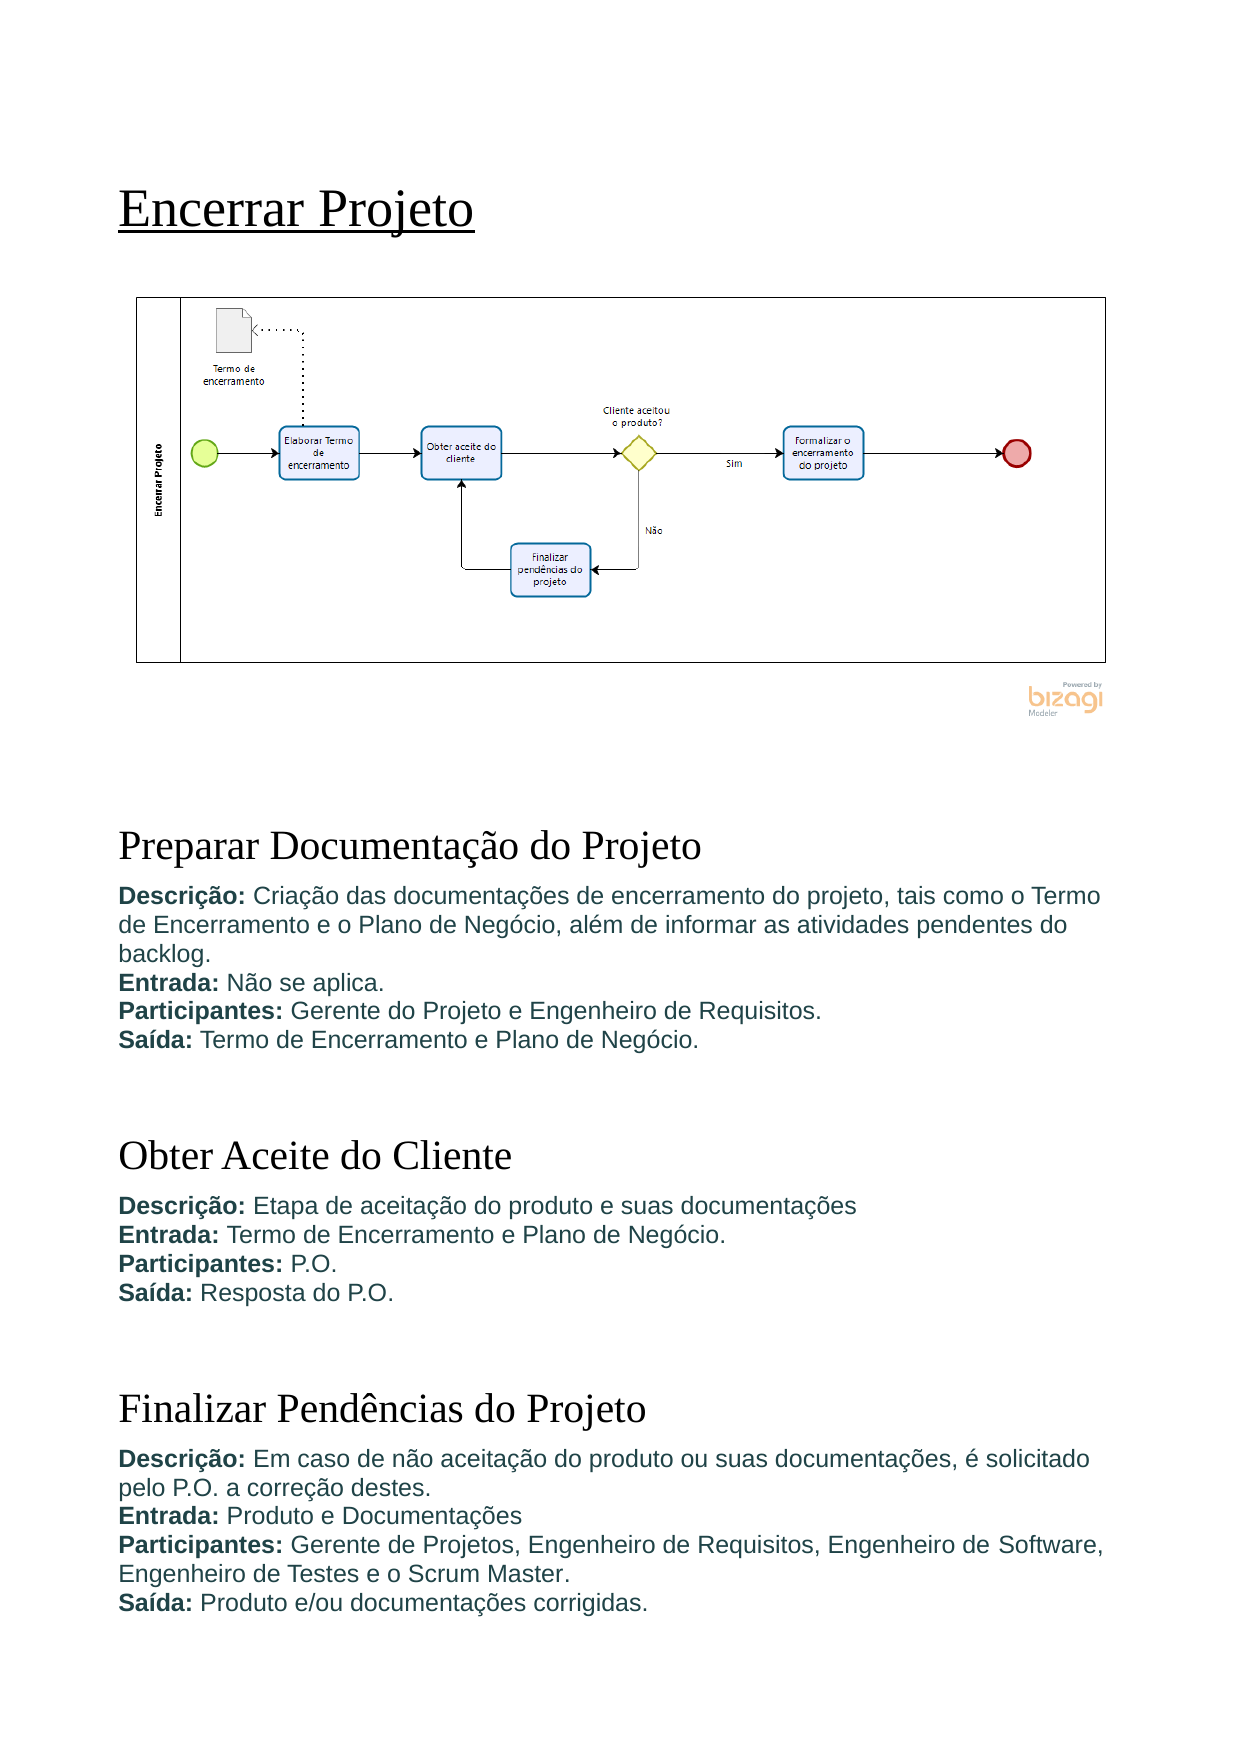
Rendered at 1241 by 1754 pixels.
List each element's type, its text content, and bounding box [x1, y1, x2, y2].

subtitle Finalizar Pendências do Projeto [118, 1383, 1122, 1431]
text Descrição: Etapa de aceitação do produto e suas documentações Entrada: Termo de Encerramento e Plano de Negócio. Participantes: P.O. Saída: Resposta do P.O. [118, 1191, 1122, 1306]
subtitle Preparar Documentação do Projeto [118, 821, 1122, 869]
title Encerrar Projeto [118, 176, 1122, 239]
text Descrição: Em caso de não aceitação do produto ou suas documentações, é solicitado pelo P.O. a correção destes. Entrada: Produto e Documentações Participantes: Gerente de Projetos, Engenheiro de Requisitos, Engenheiro de Software, Engenheiro de Testes e o Scrum Master. Saída: Produto e/ou documentações corrigidas. [118, 1444, 1122, 1616]
picture [118, 280, 1122, 744]
text Descrição: Criação das documentações de encerramento do projeto, tais como o Termo de Encerramento e o Plano de Negócio, além de informar as atividades pendentes do backlog. Entrada: Não se aplica. Participantes: Gerente do Projeto e Engenheiro de Requisitos. Saída: Termo de Encerramento e Plano de Negócio. [118, 881, 1122, 1054]
subtitle Obter Aceite do Cliente [118, 1131, 1122, 1179]
